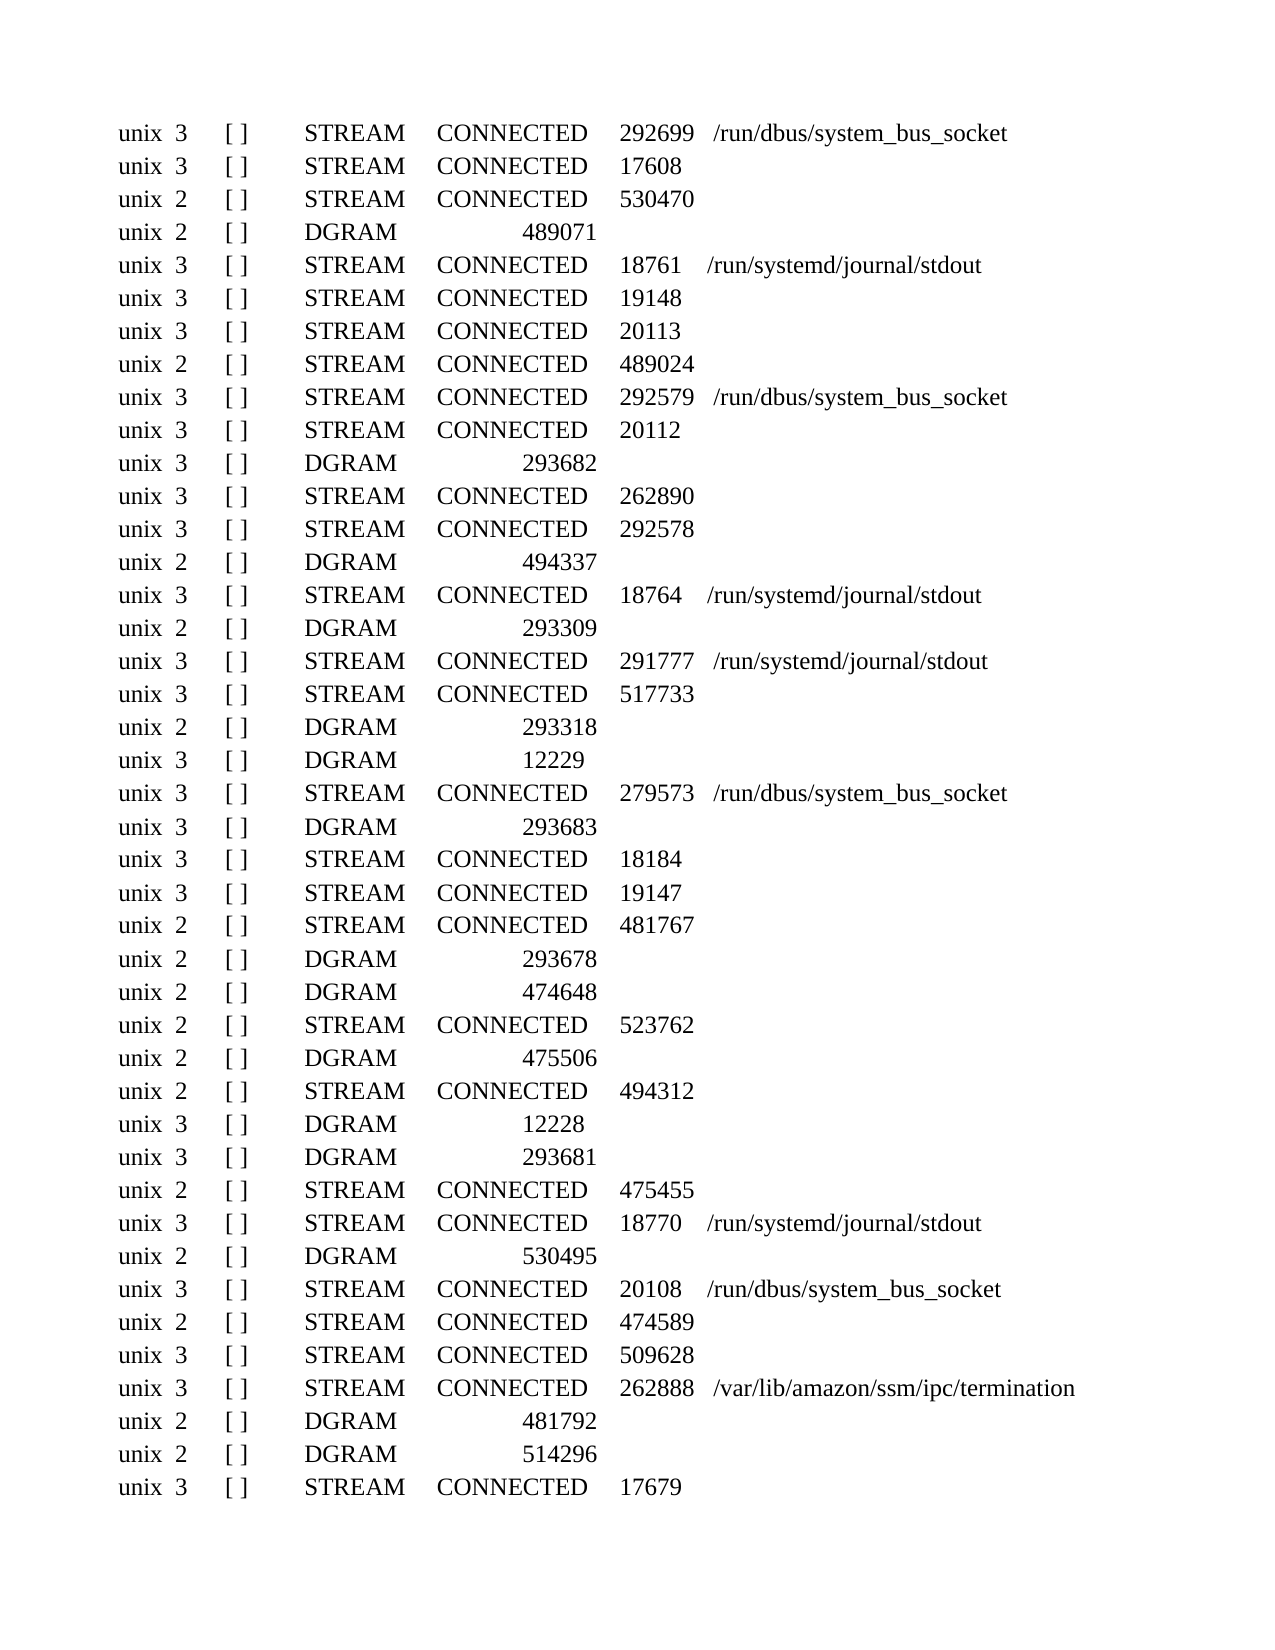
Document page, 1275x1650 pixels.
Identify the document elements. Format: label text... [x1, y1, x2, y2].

text unix 3 [ ] STREAM CONNECTED 20108 /run/dbus/system_bus_socket [118, 1274, 1157, 1303]
text unix 2 [ ] DGRAM 475506 [118, 1043, 1157, 1071]
text unix 2 [ ] DGRAM 514296 [118, 1439, 1157, 1468]
text unix 2 [ ] DGRAM 494337 [118, 547, 1157, 576]
text unix 3 [ ] STREAM CONNECTED 292579 /run/dbus/system_bus_socket [118, 382, 1157, 411]
text unix 2 [ ] DGRAM 293678 [118, 944, 1157, 972]
text unix 2 [ ] STREAM CONNECTED 523762 [118, 1010, 1157, 1038]
text unix 3 [ ] STREAM CONNECTED 292578 [118, 514, 1157, 543]
text unix 3 [ ] STREAM CONNECTED 17679 [118, 1472, 1157, 1501]
text unix 2 [ ] STREAM CONNECTED 530470 [118, 184, 1157, 213]
text unix 2 [ ] DGRAM 489071 [118, 217, 1157, 246]
text unix 3 [ ] STREAM CONNECTED 262888 /var/lib/amazon/ssm/ipc/termination [118, 1373, 1157, 1402]
text unix 2 [ ] DGRAM 293318 [118, 712, 1157, 741]
text unix 2 [ ] STREAM CONNECTED 481767 [118, 911, 1157, 939]
text unix 3 [ ] STREAM CONNECTED 18761 /run/systemd/journal/stdout [118, 250, 1157, 279]
text unix 3 [ ] STREAM CONNECTED 20112 [118, 415, 1157, 444]
text unix 2 [ ] DGRAM 530495 [118, 1241, 1157, 1269]
text unix 3 [ ] STREAM CONNECTED 262890 [118, 481, 1157, 510]
text unix 3 [ ] STREAM CONNECTED 292699 /run/dbus/system_bus_socket [118, 118, 1157, 147]
text unix 3 [ ] DGRAM 293683 [118, 812, 1157, 840]
text unix 3 [ ] STREAM CONNECTED 509628 [118, 1340, 1157, 1369]
text unix 2 [ ] STREAM CONNECTED 475455 [118, 1175, 1157, 1203]
text unix 3 [ ] STREAM CONNECTED 17608 [118, 151, 1157, 180]
text unix 2 [ ] STREAM CONNECTED 474589 [118, 1307, 1157, 1336]
text unix 3 [ ] STREAM CONNECTED 279573 /run/dbus/system_bus_socket [118, 778, 1157, 807]
text unix 3 [ ] STREAM CONNECTED 19147 [118, 878, 1157, 906]
text unix 3 [ ] DGRAM 293681 [118, 1142, 1157, 1171]
text unix 3 [ ] STREAM CONNECTED 18184 [118, 844, 1157, 873]
text unix 2 [ ] DGRAM 474648 [118, 977, 1157, 1005]
text unix 2 [ ] STREAM CONNECTED 489024 [118, 349, 1157, 378]
text unix 2 [ ] DGRAM 481792 [118, 1406, 1157, 1435]
text unix 2 [ ] STREAM CONNECTED 494312 [118, 1076, 1157, 1104]
text unix 3 [ ] DGRAM 293682 [118, 448, 1157, 477]
text unix 3 [ ] STREAM CONNECTED 18764 /run/systemd/journal/stdout [118, 580, 1157, 609]
text unix 3 [ ] DGRAM 12228 [118, 1109, 1157, 1137]
text unix 3 [ ] STREAM CONNECTED 291777 /run/systemd/journal/stdout [118, 646, 1157, 675]
text unix 3 [ ] STREAM CONNECTED 517733 [118, 679, 1157, 708]
text unix 3 [ ] STREAM CONNECTED 20113 [118, 316, 1157, 345]
text unix 2 [ ] DGRAM 293309 [118, 613, 1157, 642]
text unix 3 [ ] STREAM CONNECTED 19148 [118, 283, 1157, 312]
text unix 3 [ ] DGRAM 12229 [118, 746, 1157, 774]
text unix 3 [ ] STREAM CONNECTED 18770 /run/systemd/journal/stdout [118, 1208, 1157, 1237]
